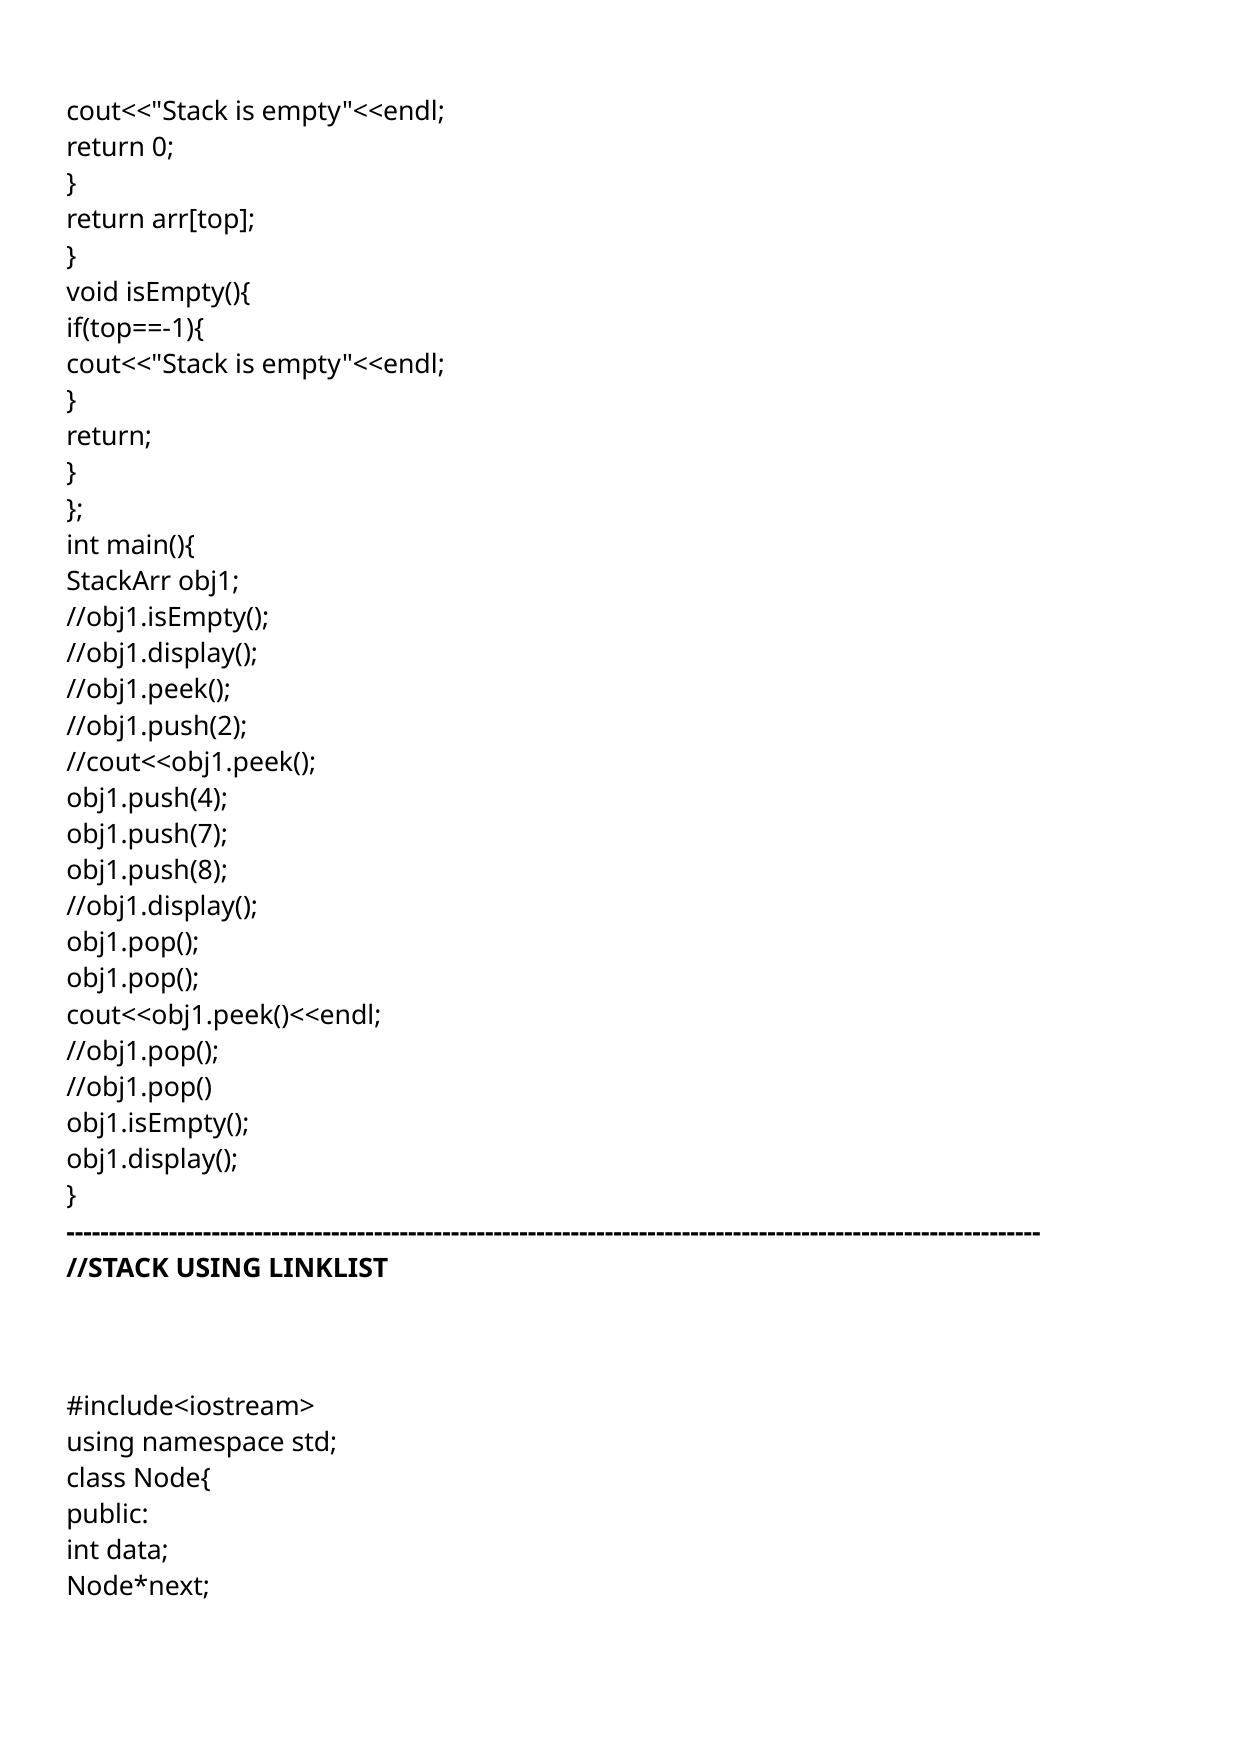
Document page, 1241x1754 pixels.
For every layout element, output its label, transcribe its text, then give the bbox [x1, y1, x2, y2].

text return arr[top]; [66, 200, 1122, 237]
text obj1.push(7); [66, 815, 1122, 851]
text cout<<"Stack is empty"<<endl; [66, 345, 1122, 381]
text } [66, 237, 1122, 273]
text //STACK USING LINKLIST [66, 1249, 1122, 1285]
text } [66, 381, 1122, 417]
text if(top==-1){ [66, 309, 1122, 345]
text public: [66, 1495, 1122, 1531]
text //obj1.push(2); [66, 706, 1122, 743]
text int data; [66, 1531, 1122, 1567]
text //obj1.pop(); [66, 1032, 1122, 1068]
text //obj1.isEmpty(); [66, 598, 1122, 634]
text } [66, 453, 1122, 489]
text StackArr obj1; [66, 562, 1122, 598]
text return 0; [66, 128, 1122, 164]
text Node*next; [66, 1567, 1122, 1603]
text ------------------------------------------------------------------------------------------------------------------ [66, 1212, 1122, 1249]
text obj1.pop(); [66, 959, 1122, 996]
text using namespace std; [66, 1423, 1122, 1459]
text cout<<"Stack is empty"<<endl; [66, 92, 1122, 128]
text obj1.push(4); [66, 779, 1122, 815]
text cout<<obj1.peek()<<endl; [66, 996, 1122, 1032]
text } [66, 1176, 1122, 1212]
text //obj1.peek(); [66, 670, 1122, 706]
text void isEmpty(){ [66, 273, 1122, 309]
text obj1.pop(); [66, 923, 1122, 959]
text obj1.push(8); [66, 851, 1122, 887]
text #include<iostream> [66, 1387, 1122, 1423]
text } [66, 164, 1122, 200]
text //obj1.pop() [66, 1068, 1122, 1104]
text //cout<<obj1.peek(); [66, 743, 1122, 779]
text }; [66, 489, 1122, 526]
text class Node{ [66, 1459, 1122, 1495]
text obj1.display(); [66, 1140, 1122, 1176]
text //obj1.display(); [66, 887, 1122, 923]
text //obj1.display(); [66, 634, 1122, 670]
text int main(){ [66, 526, 1122, 562]
text obj1.isEmpty(); [66, 1104, 1122, 1140]
text return; [66, 417, 1122, 453]
